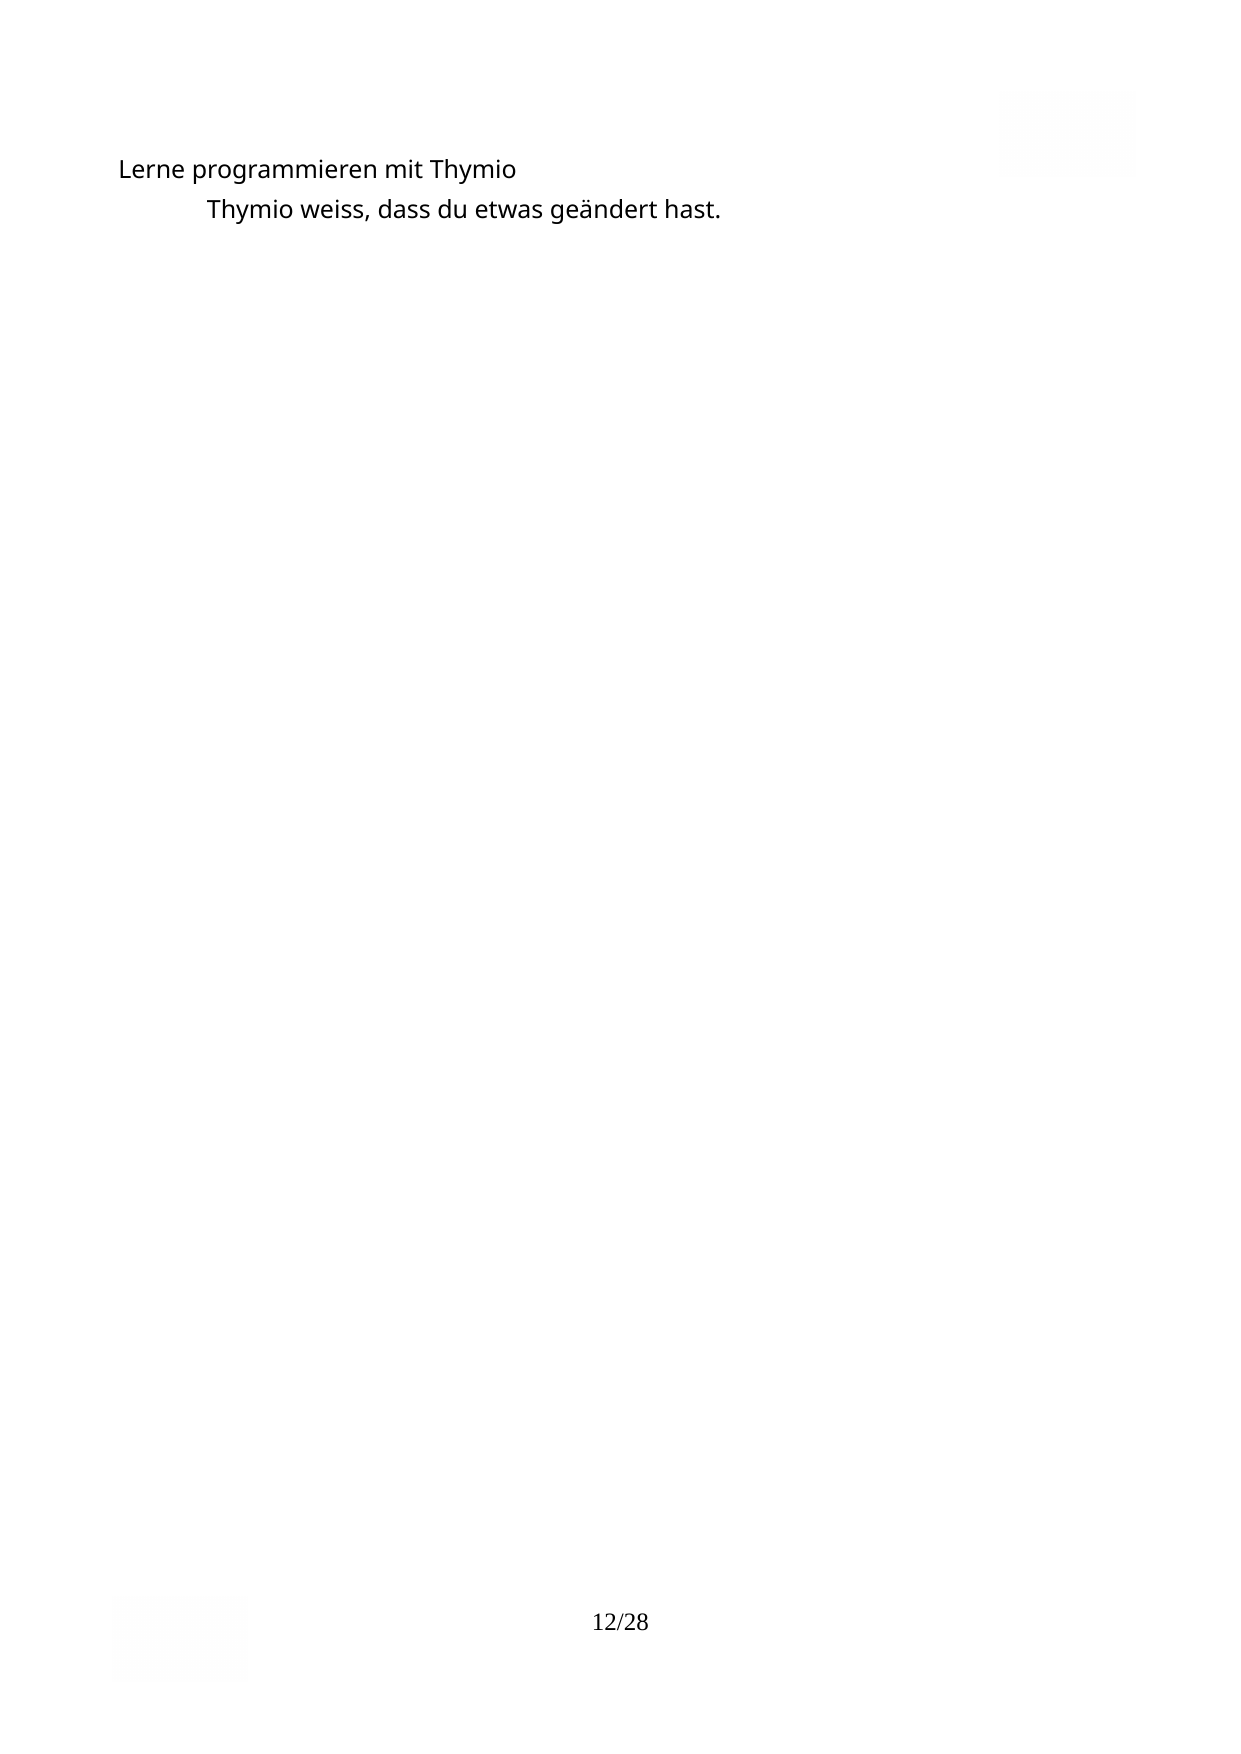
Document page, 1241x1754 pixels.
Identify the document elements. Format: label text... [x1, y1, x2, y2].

picture [999, 91, 1136, 177]
table_cell [118, 186, 201, 246]
picture [112, 1596, 249, 1682]
table_cell Thymio weiss, dass du etwas geändert hast. [201, 186, 1123, 246]
